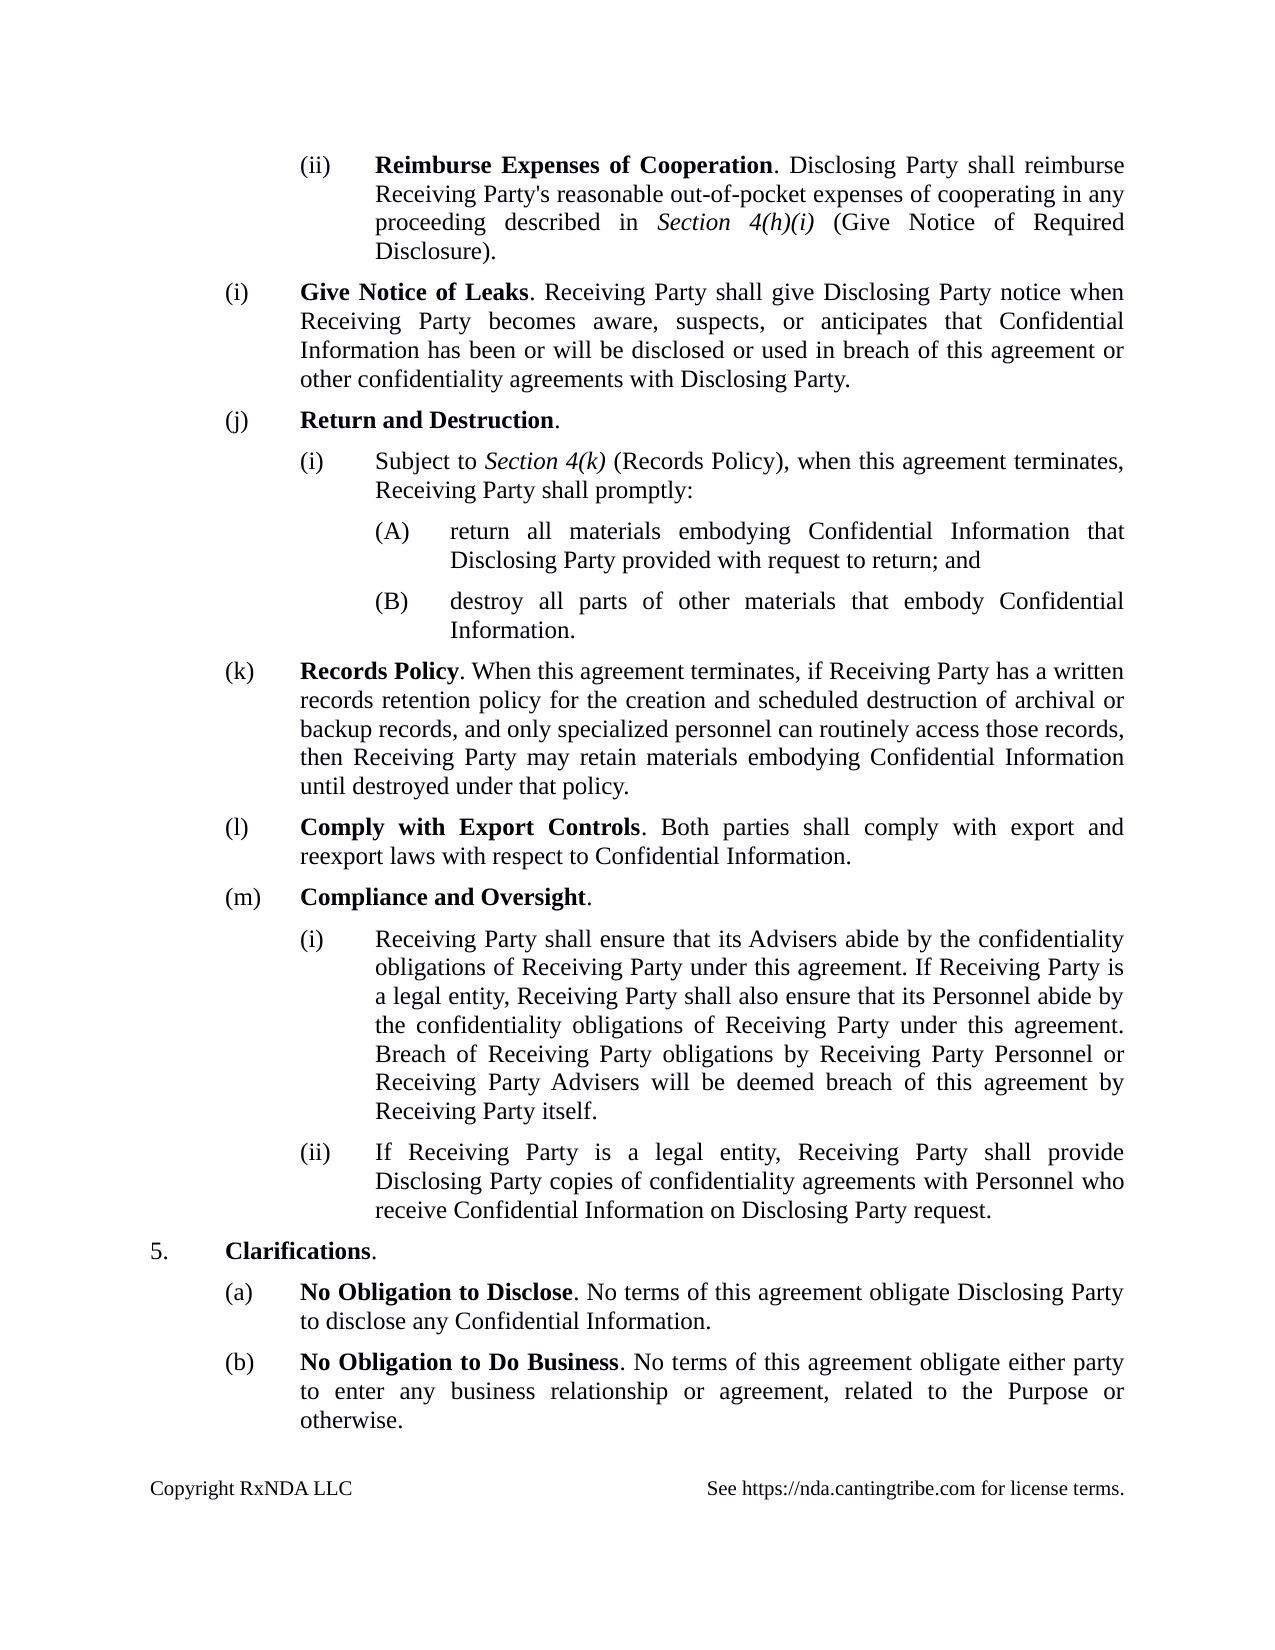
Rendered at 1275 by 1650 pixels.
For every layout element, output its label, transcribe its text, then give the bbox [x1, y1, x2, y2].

text (j) Return and Destruction. [225, 405, 1125, 434]
text (ii) Reimburse Expenses of Cooperation. Disclosing Party shall reimburse Receiving Party's reasonable out-of-pocket expenses of cooperating in any proceeding described in Section 4(h)(i) (Give Notice of Required Disclosure). [300, 150, 1125, 265]
text (l) Comply with Export Controls. Both parties shall comply with export and reexport laws with respect to Confidential Information. [225, 812, 1125, 870]
text (b) No Obligation to Do Business. No terms of this agreement obligate either party to enter any business relationship or agreement, related to the Purpose or otherwise. [225, 1347, 1125, 1434]
text (m) Compliance and Oversight. [225, 882, 1125, 911]
text (i) Receiving Party shall ensure that its Advisers abide by the confidentiality obligations of Receiving Party under this agreement. If Receiving Party is a legal entity, Receiving Party shall also ensure that its Personnel abide by the confidentiality obligations of Receiving Party under this agreement. Breach of Receiving Party obligations by Receiving Party Personnel or Receiving Party Advisers will be deemed breach of this agreement by Receiving Party itself. [300, 924, 1125, 1125]
text (ii) If Receiving Party is a legal entity, Receiving Party shall provide Disclosing Party copies of confidentiality agreements with Personnel who receive Confidential Information on Disclosing Party request. [300, 1137, 1125, 1224]
text (i) Give Notice of Leaks. Receiving Party shall give Disclosing Party notice when Receiving Party becomes aware, suspects, or anticipates that Confidential Information has been or will be disclosed or used in breach of this agreement or other confidentiality agreements with Disclosing Party. [225, 277, 1125, 392]
text 5. Clarifications. [150, 1236, 1125, 1265]
text (k) Records Policy. When this agreement terminates, if Receiving Party has a written records retention policy for the creation and scheduled destruction of archival or backup records, and only specialized personnel can routinely access those records, then Receiving Party may retain materials embodying Confidential Information until destroyed under that policy. [225, 656, 1125, 800]
text (a) No Obligation to Disclose. No terms of this agreement obligate Disclosing Party to disclose any Confidential Information. [225, 1277, 1125, 1335]
text (i) Subject to Section 4(k) (Records Policy), when this agreement terminates, Receiving Party shall promptly: [300, 446, 1125, 504]
text (A) return all materials embodying Confidential Information that Disclosing Party provided with request to return; and [375, 516, 1125, 574]
text (B) destroy all parts of other materials that embody Confidential Information. [375, 586, 1125, 644]
